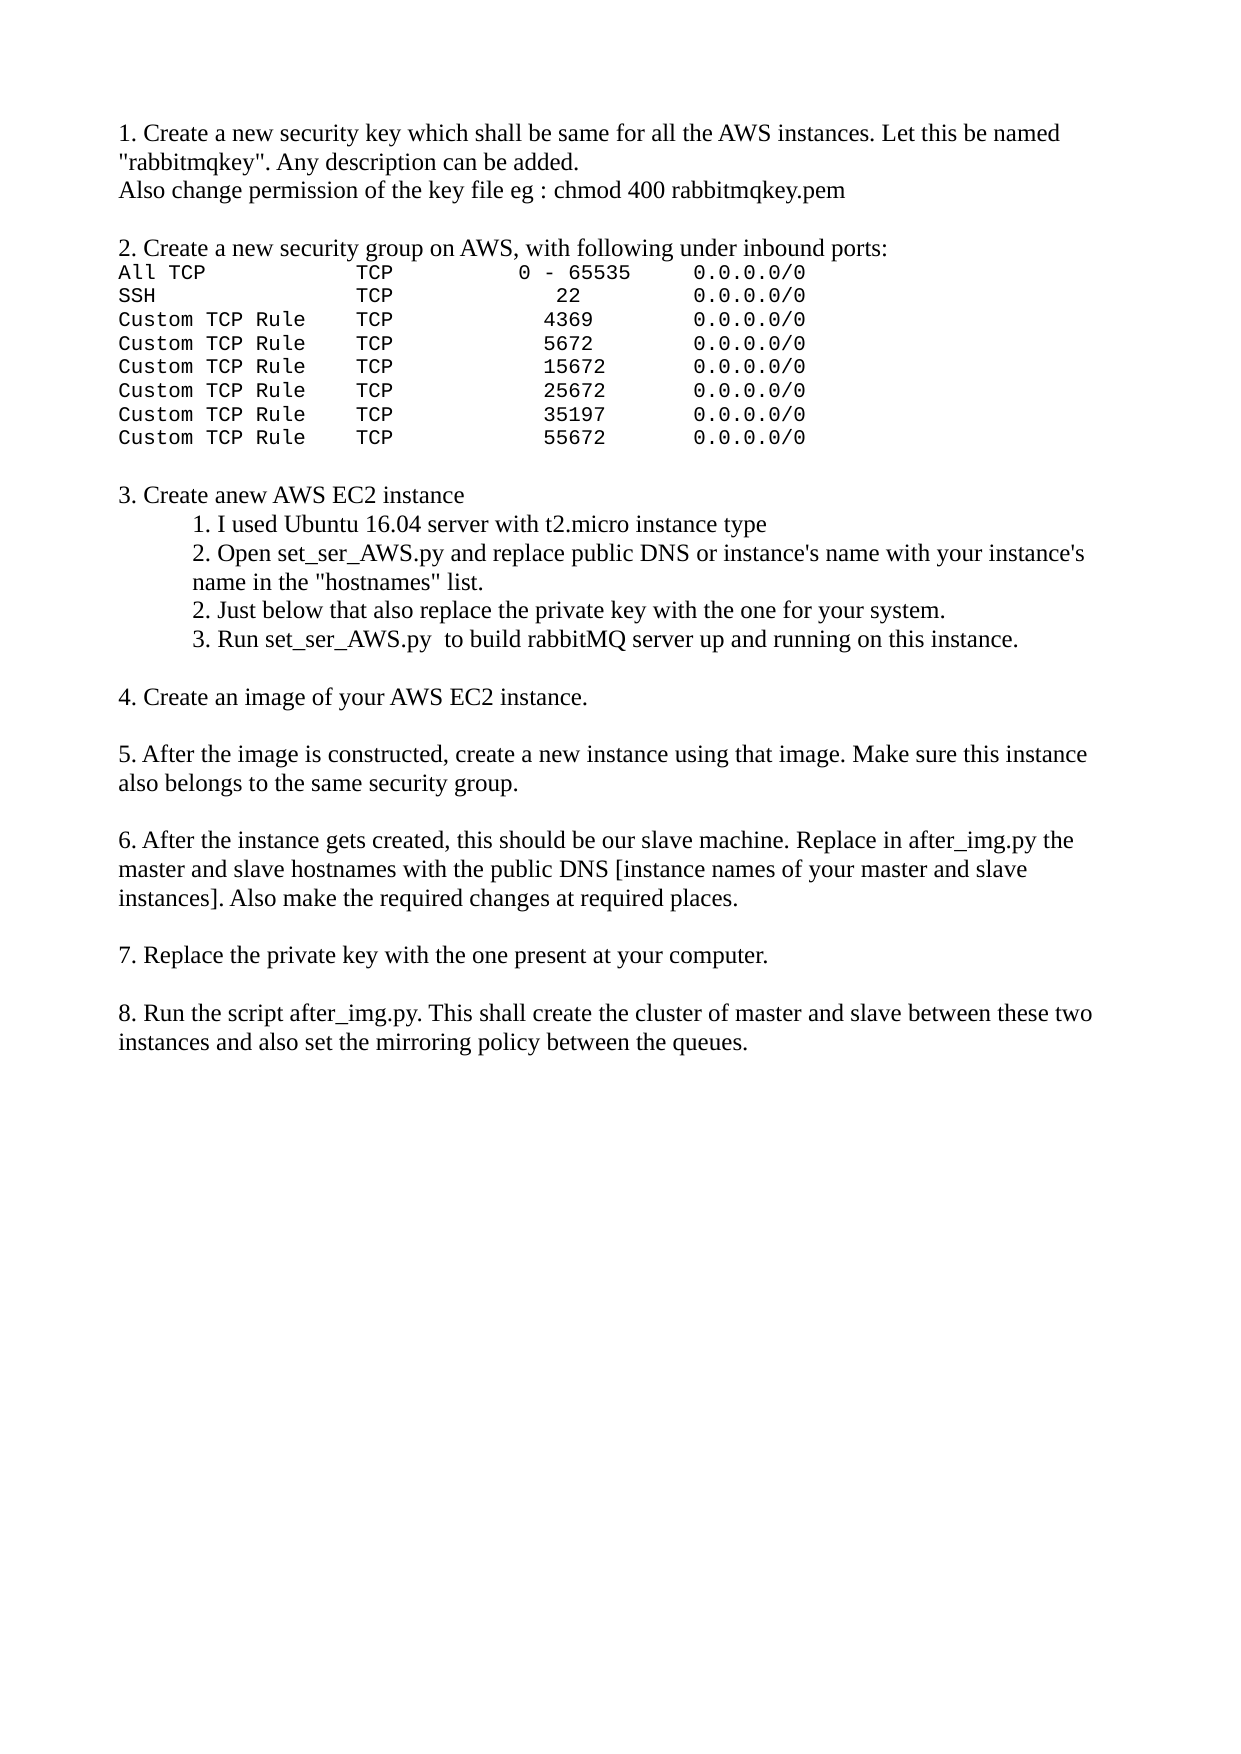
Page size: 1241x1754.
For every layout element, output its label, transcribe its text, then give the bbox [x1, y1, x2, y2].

text Custom TCP Rule TCP 4369 0.0.0.0/0 [118, 309, 1122, 333]
text 3. Run set_ser_AWS.py to build rabbitMQ server up and running on this instance. [118, 624, 1122, 653]
text 2. Create a new security group on AWS, with following under inbound ports: [118, 233, 1122, 262]
text Custom TCP Rule TCP 35197 0.0.0.0/0 [118, 404, 1122, 427]
text Custom TCP Rule TCP 5672 0.0.0.0/0 [118, 333, 1122, 356]
text SSH TCP 22 0.0.0.0/0 [118, 286, 1122, 309]
text All TCP TCP 0 - 65535 0.0.0.0/0 [118, 262, 1122, 286]
text Custom TCP Rule TCP 55672 0.0.0.0/0 [118, 427, 1122, 451]
text Custom TCP Rule TCP 25672 0.0.0.0/0 [118, 380, 1122, 404]
text 1. Create a new security key which shall be same for all the AWS instances. Let this be named "rabbitmqkey". Any description can be added. [118, 118, 1122, 176]
text 2. Just below that also replace the private key with the one for your system. [118, 596, 1122, 624]
text 4. Create an image of your AWS EC2 instance. [118, 682, 1122, 711]
text 5. After the image is constructed, create a new instance using that image. Make sure this instance also belongs to the same security group. [118, 739, 1122, 797]
text 6. After the instance gets created, this should be our slave machine. Replace in after_img.py the master and slave hostnames with the public DNS [instance names of your master and slave instances]. Also make the required changes at required places. [118, 826, 1122, 912]
text 1. I used Ubuntu 16.04 server with t2.micro instance type [118, 509, 1122, 538]
text Custom TCP Rule TCP 15672 0.0.0.0/0 [118, 356, 1122, 380]
text 3. Create anew AWS EC2 instance [118, 481, 1122, 509]
text 7. Replace the private key with the one present at your computer. [118, 941, 1122, 969]
text Also change permission of the key file eg : chmod 400 rabbitmqkey.pem [118, 176, 1122, 204]
text 2. Open set_ser_AWS.py and replace public DNS or instance's name with your instance's name in the "hostnames" list. [118, 538, 1122, 596]
text 8. Run the script after_img.py. This shall create the cluster of master and slave between these two instances and also set the mirroring policy between the queues. [118, 998, 1122, 1056]
